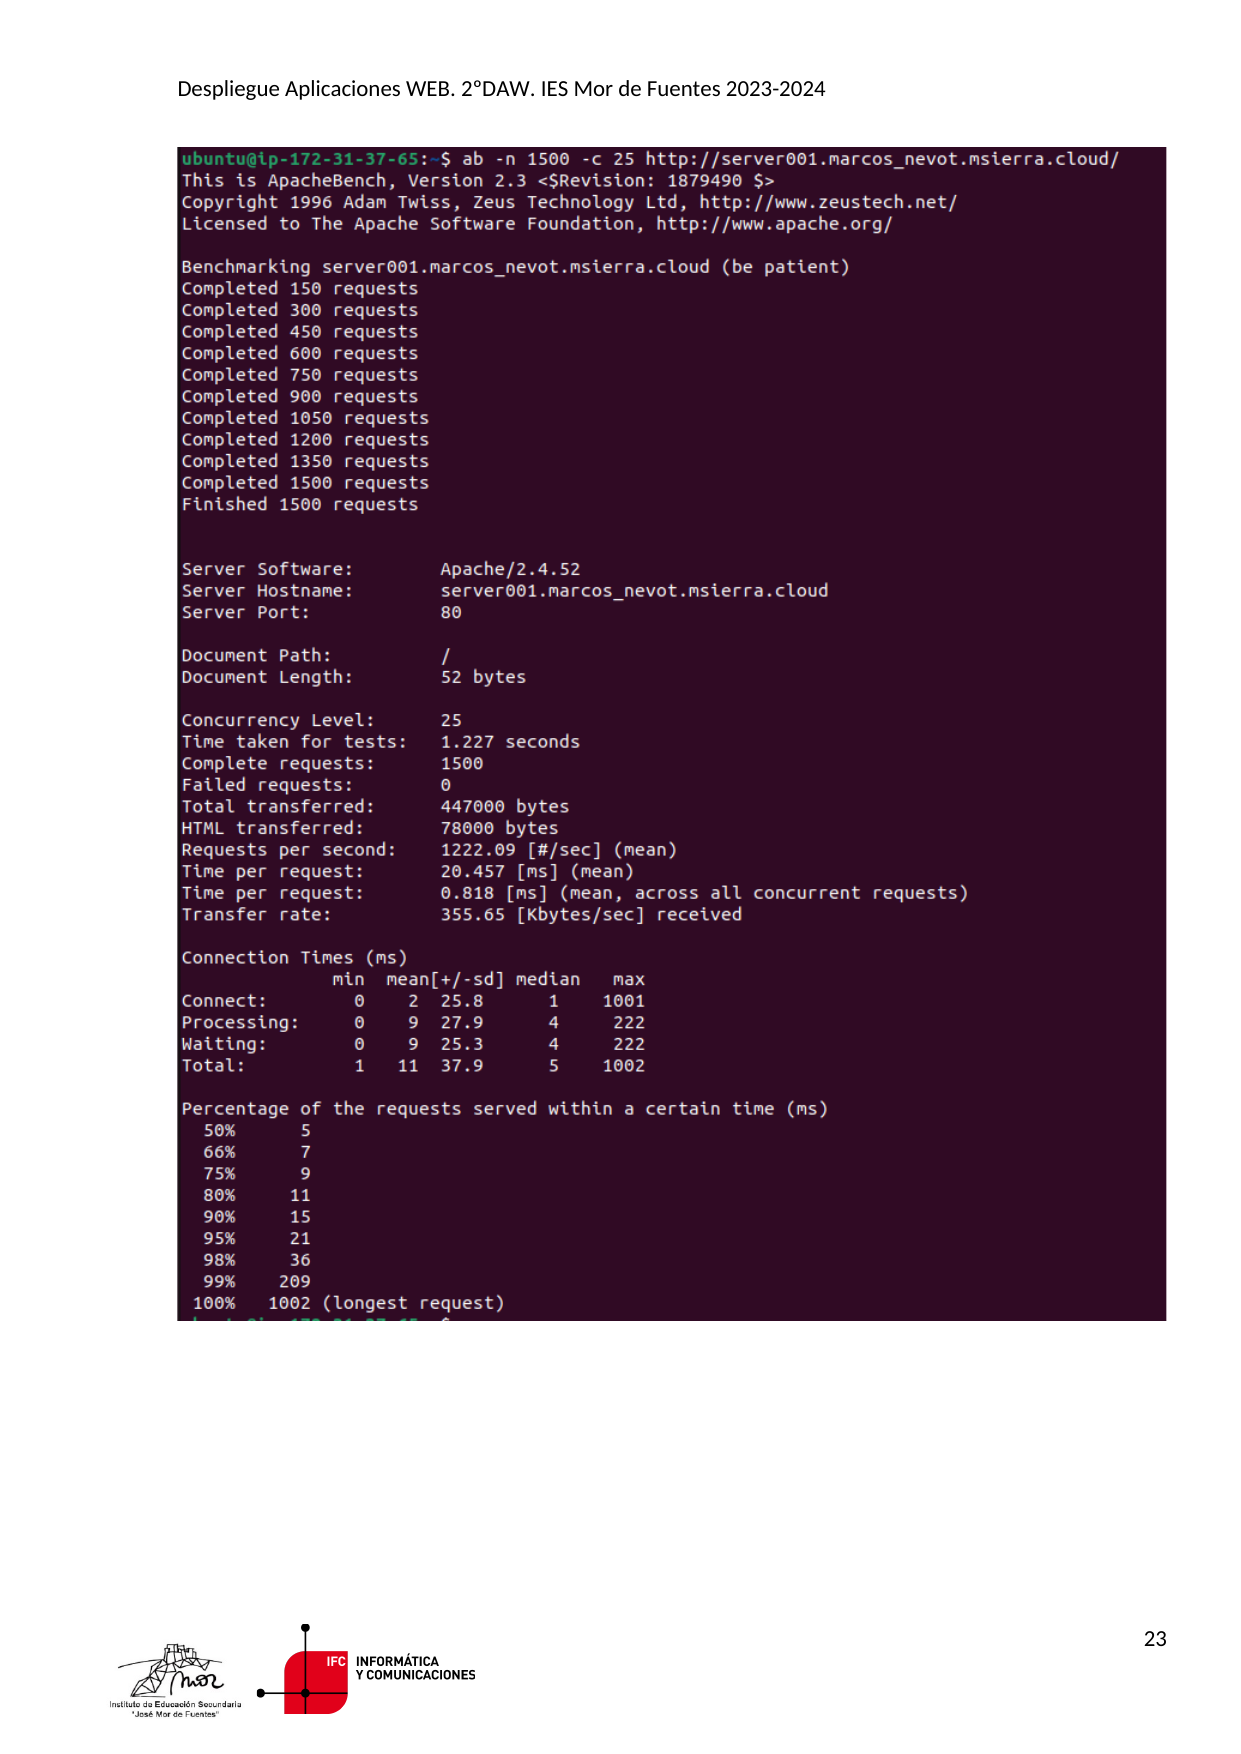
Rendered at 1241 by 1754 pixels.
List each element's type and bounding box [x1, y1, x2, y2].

picture [100, 1631, 249, 1736]
picture [177, 147, 1167, 1321]
picture [256, 1624, 475, 1714]
